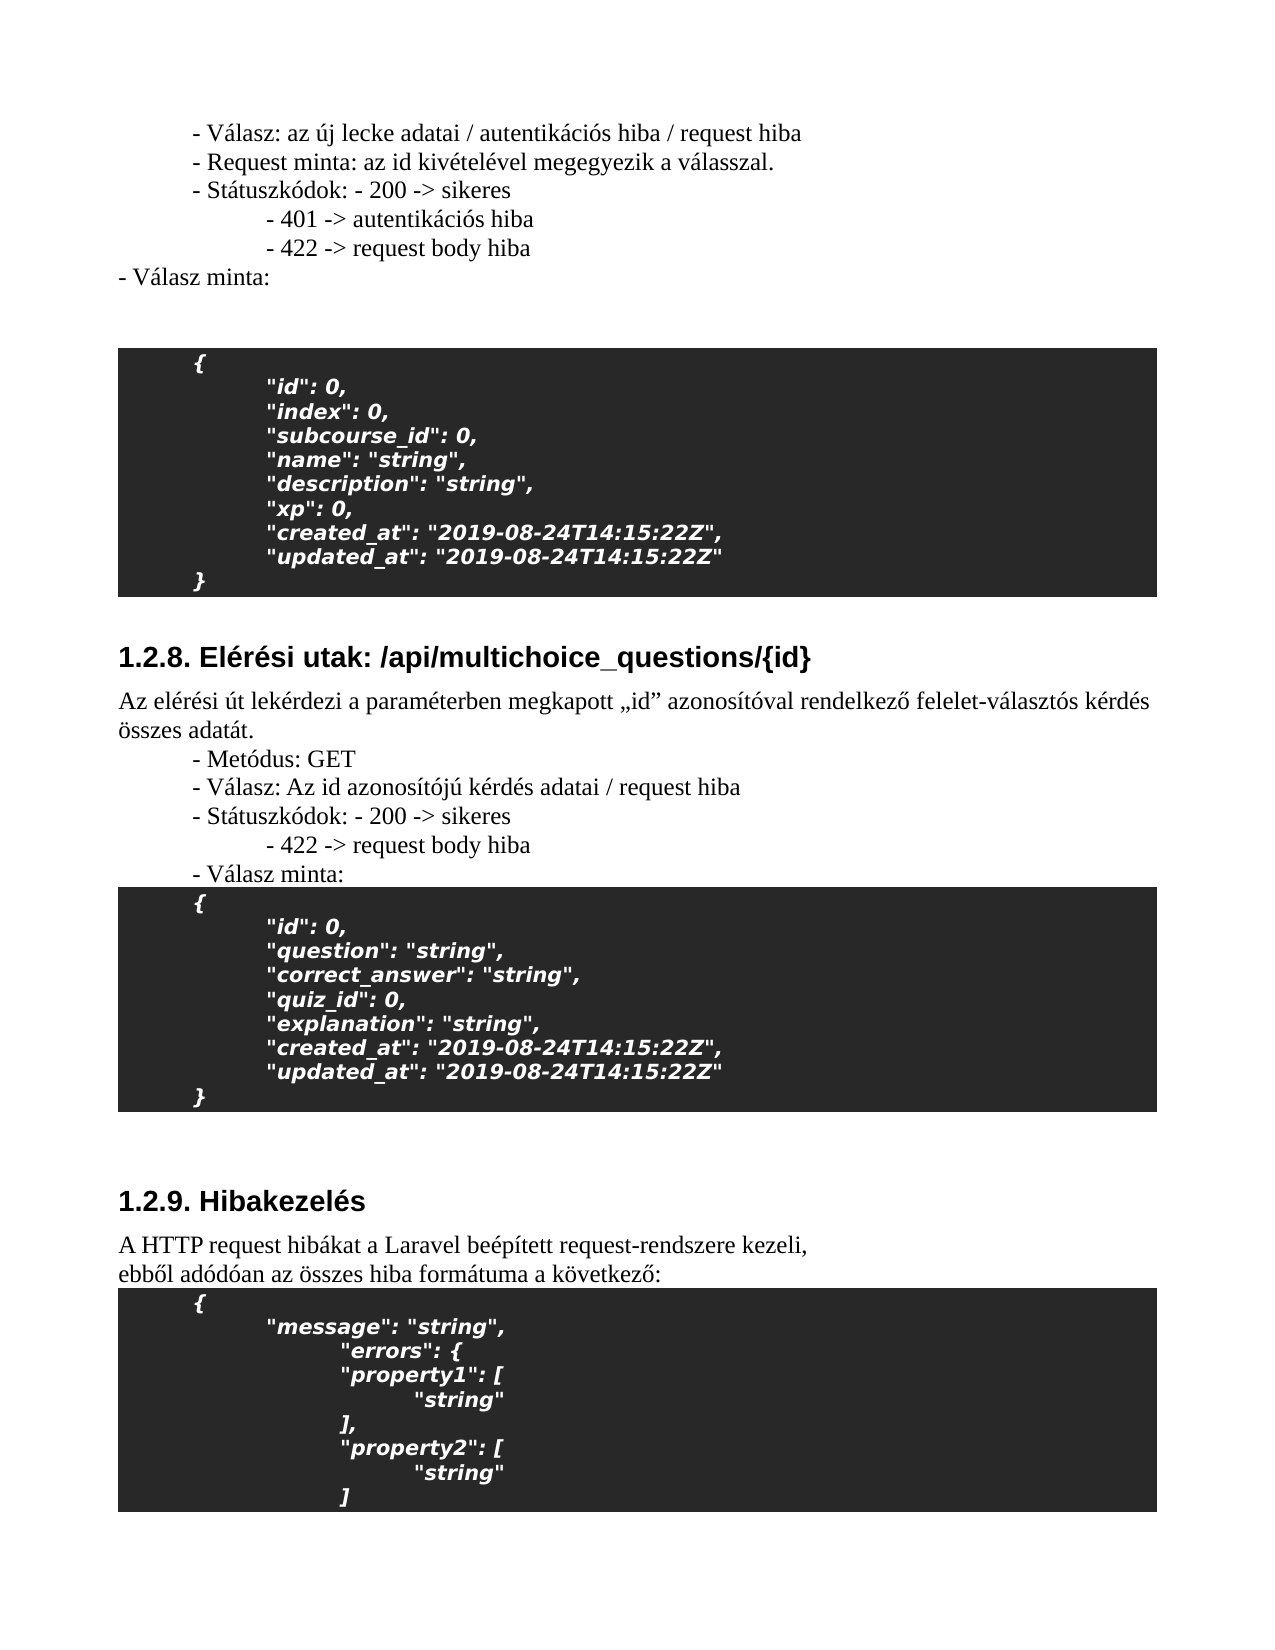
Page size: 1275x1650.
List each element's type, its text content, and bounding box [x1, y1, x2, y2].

text - Válasz: Az id azonosítójú kérdés adatai / request hiba [118, 772, 1157, 801]
text - 401 -> autentikációs hiba [118, 204, 1157, 233]
text { [118, 887, 1157, 915]
text "string" [118, 1388, 1157, 1412]
text ] [118, 1485, 1157, 1512]
text "created_at": "2019-08-24T14:15:22Z", [118, 1036, 1157, 1060]
text "subcourse_id": 0, [118, 424, 1157, 448]
text - 422 -> request body hiba [118, 830, 1157, 859]
text "explanation": "string", [118, 1012, 1157, 1036]
text Az elérési út lekérdezi a paraméterben megkapott „id” azonosítóval rendelkező felelet-választós kérdés összes adatát. [118, 686, 1157, 744]
text - Státuszkódok: - 200 -> sikeres [118, 176, 1157, 204]
text "updated_at": "2019-08-24T14:15:22Z" [118, 1060, 1157, 1085]
subtitle 1.2.8. Elérési utak: /api/multichoice_questions/{id} [118, 640, 1157, 674]
text ], [118, 1412, 1157, 1436]
text - Válasz minta: [118, 262, 1157, 291]
text "id": 0, "question": "string", [118, 915, 1157, 963]
text "id": 0, [118, 375, 1157, 400]
text "updated_at": "2019-08-24T14:15:22Z" } [118, 545, 1157, 597]
text - Metódus: GET [118, 744, 1157, 772]
text "property2": [ [118, 1436, 1157, 1461]
text { [118, 1288, 1157, 1315]
text } [118, 1085, 1157, 1112]
text { [118, 348, 1157, 375]
text "correct_answer": "string", "quiz_id": 0, [118, 963, 1157, 1012]
text "message": "string", "errors": { [118, 1315, 1157, 1363]
text - Válasz: az új lecke adatai / autentikációs hiba / request hiba - Request minta: az id kivételével megegyezik a válasszal. [118, 118, 1157, 176]
text - Válasz minta: [118, 859, 1157, 887]
text ebből adódóan az összes hiba formátuma a következő: [118, 1259, 1157, 1288]
text "name": "string", [118, 448, 1157, 472]
text "index": 0, [118, 400, 1157, 424]
text "property1": [ [118, 1363, 1157, 1388]
text - 422 -> request body hiba [118, 233, 1157, 262]
text A HTTP request hibákat a Laravel beépített request-rendszere kezeli, [118, 1230, 1157, 1259]
text "string" [118, 1461, 1157, 1485]
text "xp": 0, "created_at": "2019-08-24T14:15:22Z", [118, 497, 1157, 545]
subtitle 1.2.9. Hibakezelés [118, 1184, 1157, 1218]
text "description": "string", [118, 472, 1157, 497]
text - Státuszkódok: - 200 -> sikeres [118, 801, 1157, 830]
